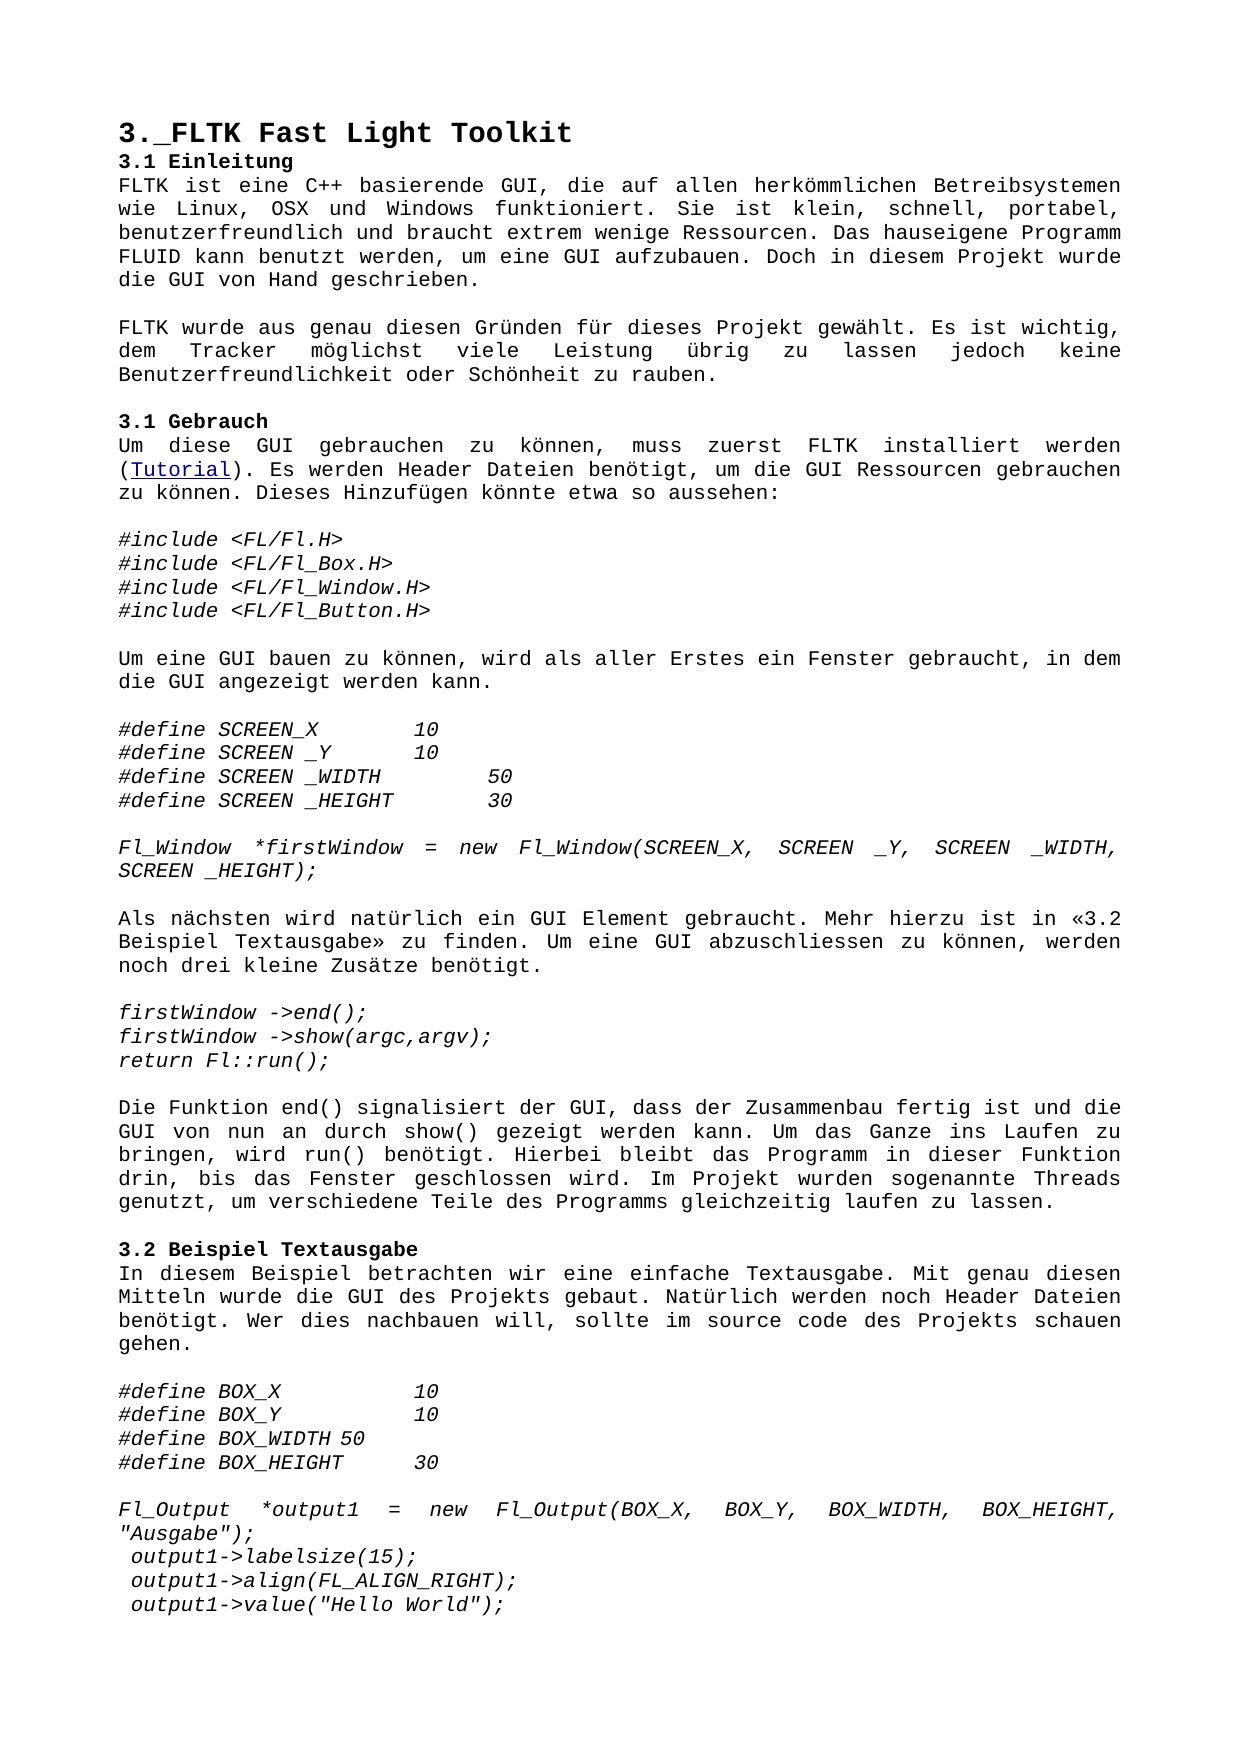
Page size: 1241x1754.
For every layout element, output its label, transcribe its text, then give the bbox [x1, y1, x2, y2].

text #define SCREEN_X 10 [118, 719, 1122, 742]
text #define BOX_Y 10 [118, 1404, 1122, 1428]
text #define SCREEN _HEIGHT 30 [118, 789, 1122, 813]
text Die Funktion end() signalisiert der GUI, dass der Zusammenbau fertig ist und die GUI von nun an durch show() gezeigt werden kann. Um das Ganze ins Laufen zu bringen, wird run() benötigt. Hierbei bleibt das Programm in dieser Funktion drin, bis das Fenster geschlossen wird. Im Projekt wurden sogenannte Threads genutzt, um verschiedene Teile des Programms gleichzeitig laufen zu lassen. [118, 1097, 1122, 1215]
text 3.2 Beispiel Textausgabe [118, 1239, 1122, 1262]
text Um diese GUI gebrauchen zu können, muss zuerst FLTK installiert werden (Tutorial). Es werden Header Dateien benötigt, um die GUI Ressourcen gebrauchen zu können. Dieses Hinzufügen könnte etwa so aussehen: [118, 435, 1122, 506]
text Um eine GUI bauen zu können, wird als aller Erstes ein Fenster gebraucht, in dem die GUI angezeigt werden kann. [118, 648, 1122, 695]
text output1->align(FL_ALIGN_RIGHT); [118, 1570, 1122, 1593]
text Als nächsten wird natürlich ein GUI Element gebraucht. Mehr hierzu ist in «3.2 Beispiel Textausgabe» zu finden. Um eine GUI abzuschliessen zu können, werden noch drei kleine Zusätze benötigt. [118, 908, 1122, 979]
text output1->labelsize(15); [118, 1546, 1122, 1570]
text #define SCREEN _Y 10 [118, 742, 1122, 766]
text 3._FLTK Fast Light Toolkit [118, 118, 1122, 151]
text #define BOX_HEIGHT 30 [118, 1452, 1122, 1475]
text FLTK wurde aus genau diesen Gründen für dieses Projekt gewählt. Es ist wichtig, dem Tracker möglichst viele Leistung übrig zu lassen jedoch keine Benutzerfreundlichkeit oder Schönheit zu rauben. [118, 317, 1122, 388]
text firstWindow ->show(argc,argv); [118, 1026, 1122, 1050]
text #include <FL/Fl_Button.H> [118, 600, 1122, 624]
text 3.1 Einleitung [118, 151, 1122, 175]
text Fl_Output *output1 = new Fl_Output(BOX_X, BOX_Y, BOX_WIDTH, BOX_HEIGHT, "Ausgabe"); [118, 1499, 1122, 1546]
text #define BOX_WIDTH 50 [118, 1428, 1122, 1452]
text 3.1 Gebrauch [118, 411, 1122, 435]
text #define BOX_X 10 [118, 1381, 1122, 1404]
text #include <FL/Fl.H> [118, 529, 1122, 553]
text firstWindow ->end(); [118, 1002, 1122, 1026]
text Fl_Window *firstWindow = new Fl_Window(SCREEN_X, SCREEN _Y, SCREEN _WIDTH, SCREEN _HEIGHT); [118, 837, 1122, 884]
text #define SCREEN _WIDTH 50 [118, 766, 1122, 789]
text output1->value("Hello World"); [118, 1593, 1122, 1617]
text #include <FL/Fl_Window.H> [118, 577, 1122, 600]
text return Fl::run(); [118, 1050, 1122, 1073]
text FLTK ist eine C++ basierende GUI, die auf allen herkömmlichen Betreibsystemen wie Linux, OSX und Windows funktioniert. Sie ist klein, schnell, portabel, benutzerfreundlich und braucht extrem wenige Ressourcen. Das hauseigene Programm FLUID kann benutzt werden, um eine GUI aufzubauen. Doch in diesem Projekt wurde die GUI von Hand geschrieben. [118, 175, 1122, 293]
text In diesem Beispiel betrachten wir eine einfache Textausgabe. Mit genau diesen Mitteln wurde die GUI des Projekts gebaut. Natürlich werden noch Header Dateien benötigt. Wer dies nachbauen will, sollte im source code des Projekts schauen gehen. [118, 1262, 1122, 1357]
text #include <FL/Fl_Box.H> [118, 553, 1122, 577]
